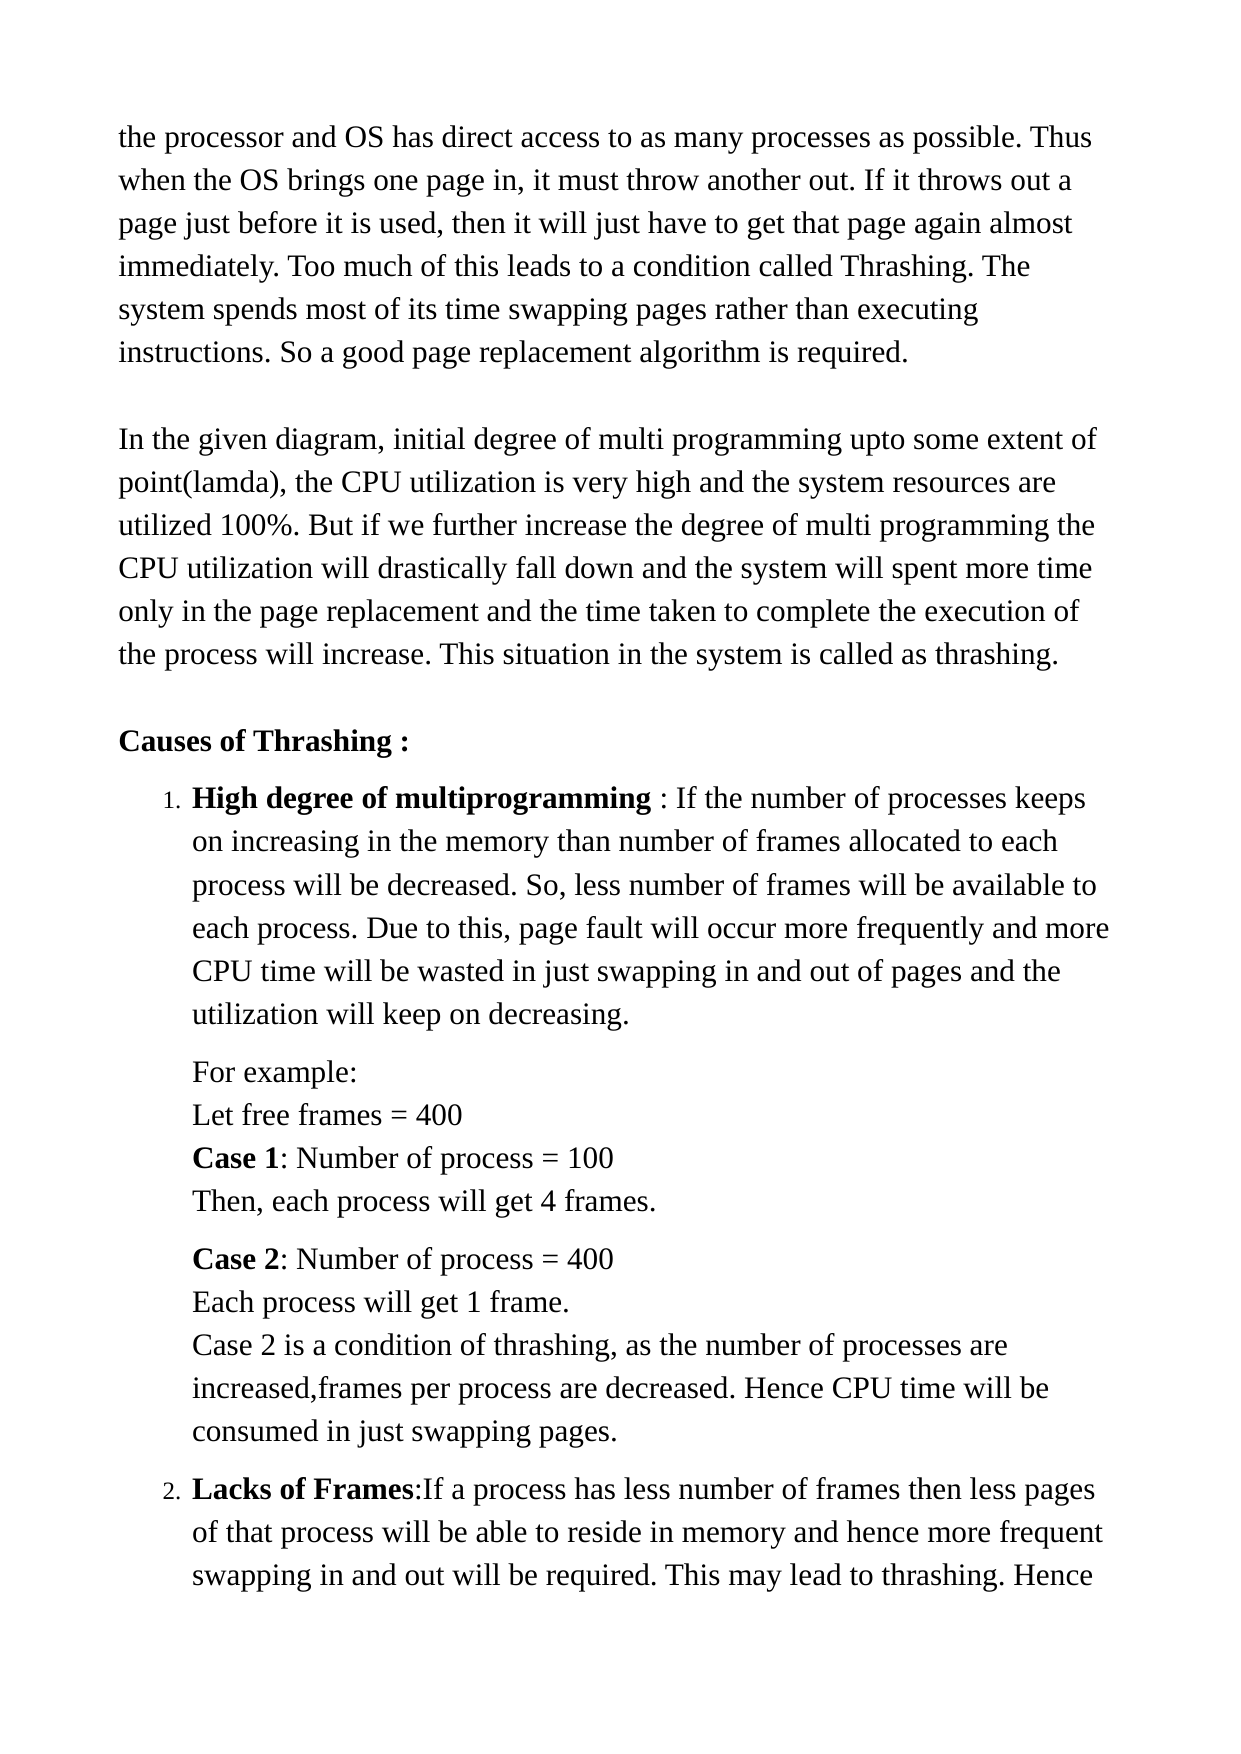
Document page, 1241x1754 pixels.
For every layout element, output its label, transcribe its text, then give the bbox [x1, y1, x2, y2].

list High degree of multiprogramming : If the number of processes keeps on increasing in the memory than number of frames allocated to each process will be decreased. So, less number of frames will be available to each process. Due to this, page fault will occur more frequently and more CPU time will be wasted in just swapping in and out of pages and the utilization will keep on decreasing. [162, 779, 1122, 1031]
text the processor and OS has direct access to as many processes as possible. Thus when the OS brings one page in, it must throw another out. If it throws out a page just before it is used, then it will just have to get that page again almost immediately. Too much of this leads to a condition called Thrashing. The system spends most of its time swapping pages rather than executing instructions. So a good page replacement algorithm is required. In the given diagram, initial degree of multi programming upto some extent of point(lamda), the CPU utilization is very high and the system resources are utilized 100%. But if we further increase the degree of multi programming the CPU utilization will drastically fall down and the system will spent more time only in the page replacement and the time taken to complete the execution of the process will increase. This situation in the system is called as thrashing. Causes of Thrashing : [118, 118, 1122, 758]
list For example: Let free frames = 400 Case 1: Number of process = 100 Then, each process will get 4 frames. [162, 1053, 1122, 1218]
list Case 2: Number of process = 400 Each process will get 1 frame. Case 2 is a condition of thrashing, as the number of processes are increased,frames per process are decreased. Hence CPU time will be consumed in just swapping pages. [162, 1240, 1122, 1448]
list Lacks of Frames:If a process has less number of frames then less pages of that process will be able to reside in memory and hence more frequent swapping in and out will be required. This may lead to thrashing. Hence [162, 1470, 1122, 1592]
